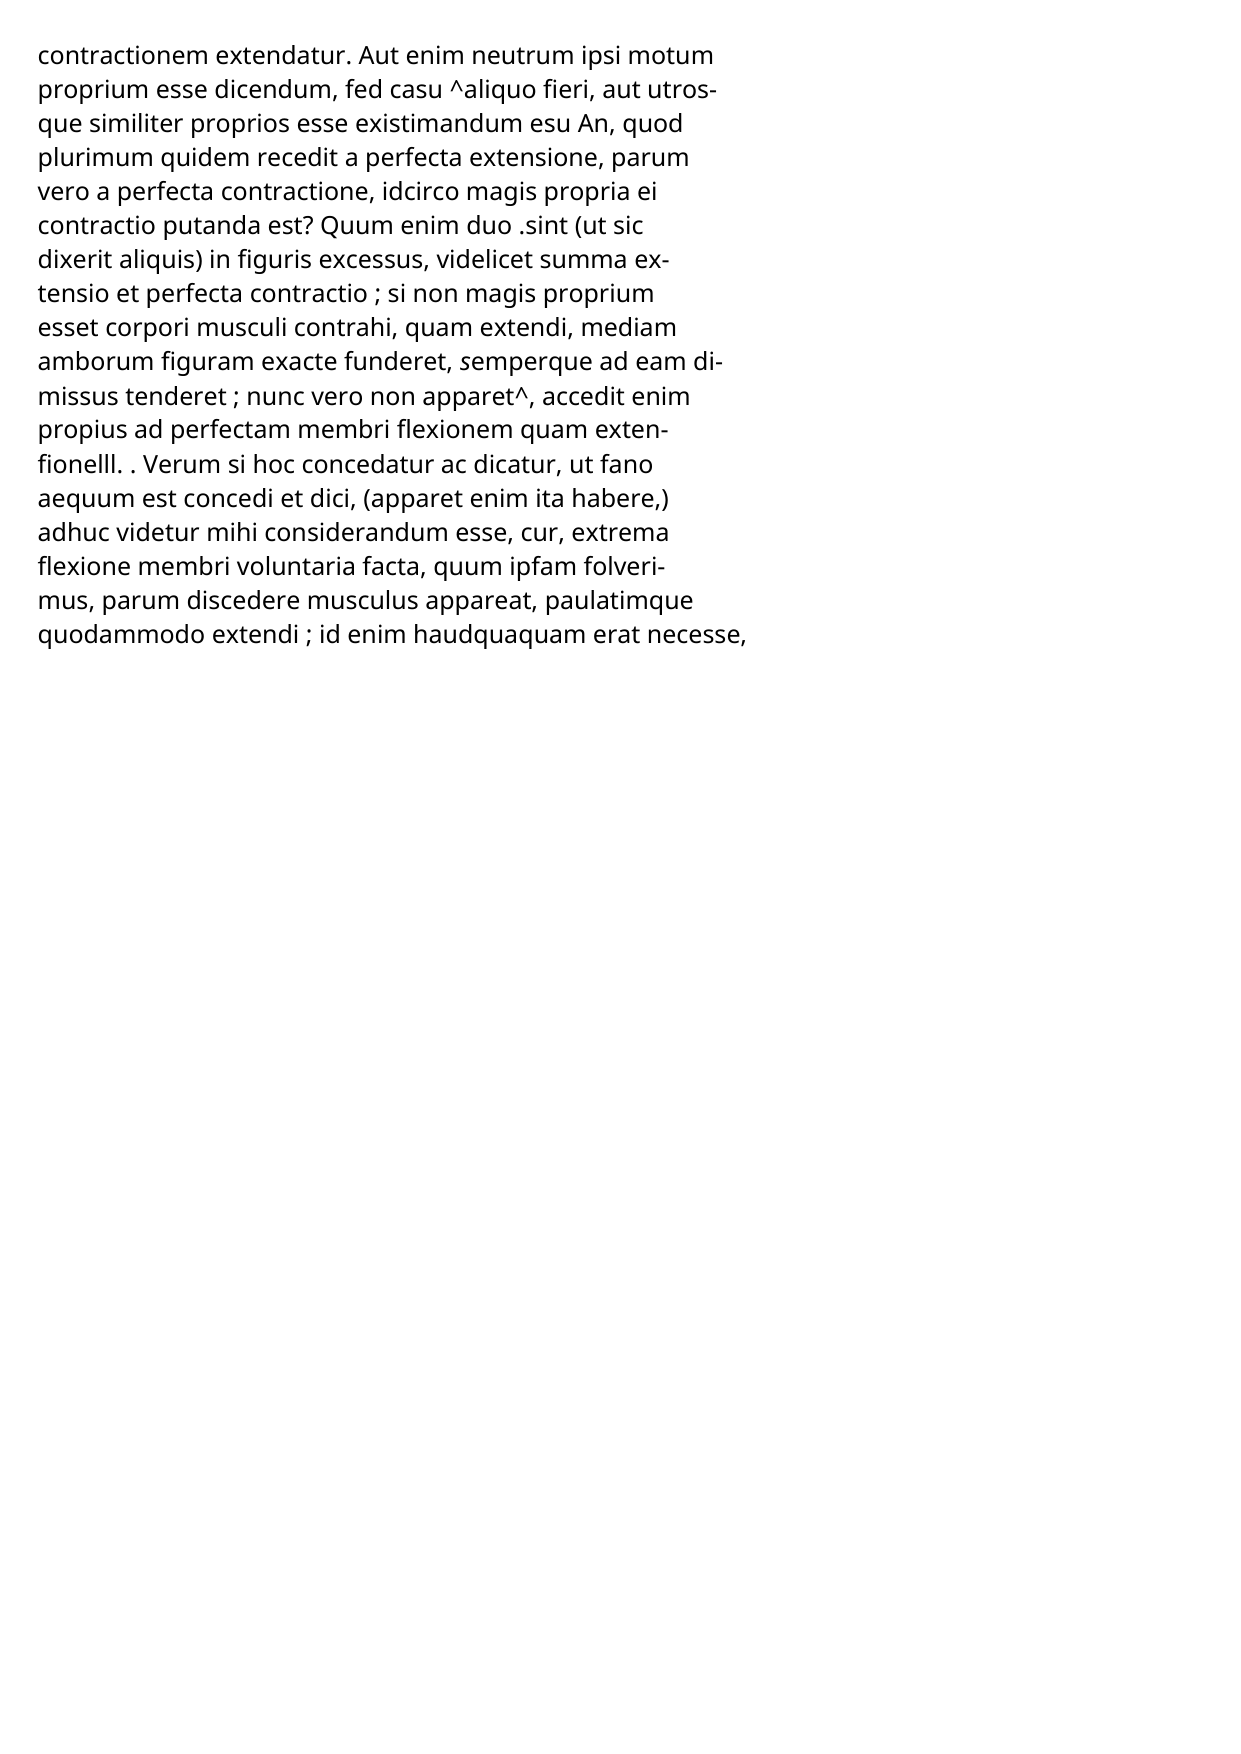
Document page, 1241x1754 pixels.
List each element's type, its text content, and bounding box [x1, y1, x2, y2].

text contractionem extendatur. Aut enim neutrum ipsi motum proprium esse dicendum, fed casu ^aliquo fieri, aut utros- que similiter proprios esse existimandum esu An, quod plurimum quidem recedit a perfecta extensione, parum vero a perfecta contractione, idcirco magis propria ei contractio putanda est? Quum enim duo .sint (ut sic dixerit aliquis) in figuris excessus, videlicet summa ex- tensio et perfecta contractio ; si non magis proprium esset corpori musculi contrahi, quam extendi, mediam amborum figuram exacte funderet, semperque ad eam di- missus tenderet ; nunc vero non apparet^, accedit enim propius ad perfectam membri flexionem quam exten- fionelll. . Verum si hoc concedatur ac dicatur, ut fano aequum est concedi et dici, (apparet enim ita habere,) adhuc videtur mihi considerandum esse, cur, extrema flexione membri voluntaria facta, quum ipfam folveri- mus, parum discedere musculus appareat, paulatimque quodammodo extendi ; id enim haudquaquam erat necesse, [37, 37, 1203, 651]
